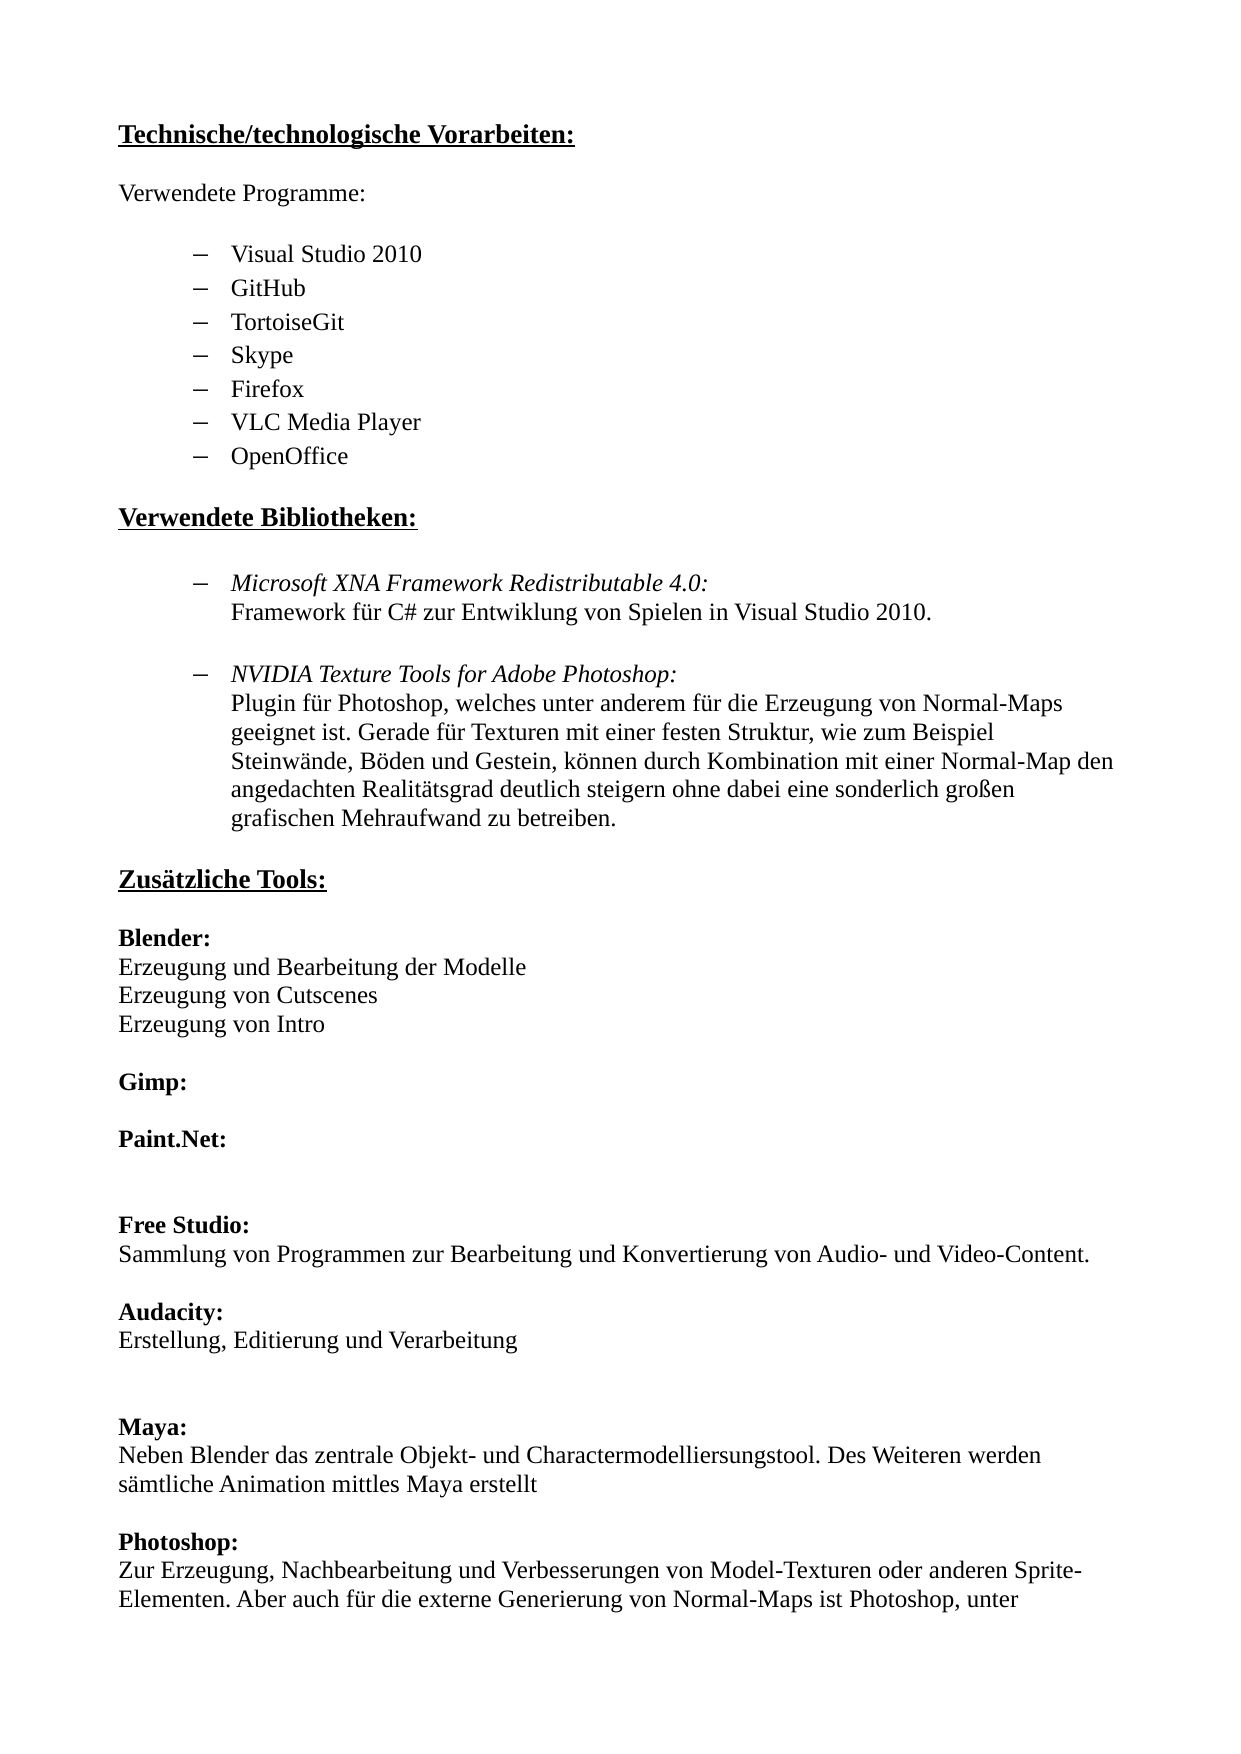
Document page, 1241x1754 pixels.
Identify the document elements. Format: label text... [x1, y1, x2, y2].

text Free Studio: [118, 1211, 1122, 1239]
list OpenOffice [193, 437, 1122, 470]
list Plugin für Photoshop, welches unter anderem für die Erzeugung von Normal-Maps geeignet ist. Gerade für Texturen mit einer festen Struktur, wie zum Beispiel Steinwände, Böden und Gestein, können durch Kombination mit einer Normal-Map den angedachten Realitätsgrad deutlich steigern ohne dabei eine sonderlich großen grafischen Mehraufwand zu betreiben. [193, 688, 1122, 832]
text Blender: [118, 923, 1122, 952]
list Firefox [193, 370, 1122, 403]
text Audacity: [118, 1297, 1122, 1326]
text Gimp: [118, 1067, 1122, 1096]
list TortoiseGit [193, 303, 1122, 336]
list Microsoft XNA Framework Redistributable 4.0: [193, 564, 1122, 597]
text Technische/technologische Vorarbeiten: [118, 118, 1122, 149]
text Zusätzliche Tools: [118, 863, 1122, 894]
text Erzeugung von Intro [118, 1009, 1122, 1038]
text Verwendete Bibliotheken: [118, 501, 1122, 533]
text Verwendete Programme: [118, 178, 1122, 207]
list Framework für C# zur Entwiklung von Spielen in Visual Studio 2010. [193, 597, 1122, 626]
text Sammlung von Programmen zur Bearbeitung und Konvertierung von Audio- und Video-Content. [118, 1239, 1122, 1268]
text Erzeugung von Cutscenes [118, 981, 1122, 1009]
list Visual Studio 2010 [193, 236, 1122, 269]
text Erzeugung und Bearbeitung der Modelle [118, 952, 1122, 981]
list Skype [193, 336, 1122, 370]
list NVIDIA Texture Tools for Adobe Photoshop: [193, 655, 1122, 688]
text Zur Erzeugung, Nachbearbeitung und Verbesserungen von Model-Texturen oder anderen Sprite-Elementen. Aber auch für die externe Generierung von Normal-Maps ist Photoshop, unter [118, 1556, 1122, 1613]
text Photoshop: [118, 1527, 1122, 1556]
list GitHub [193, 269, 1122, 303]
list VLC Media Player [193, 403, 1122, 437]
text Erstellung, Editierung und Verarbeitung [118, 1326, 1122, 1354]
text Maya: [118, 1412, 1122, 1441]
text Paint.Net: [118, 1124, 1122, 1153]
text Neben Blender das zentrale Objekt- und Charactermodelliersungstool. Des Weiteren werden sämtliche Animation mittles Maya erstellt [118, 1441, 1122, 1498]
